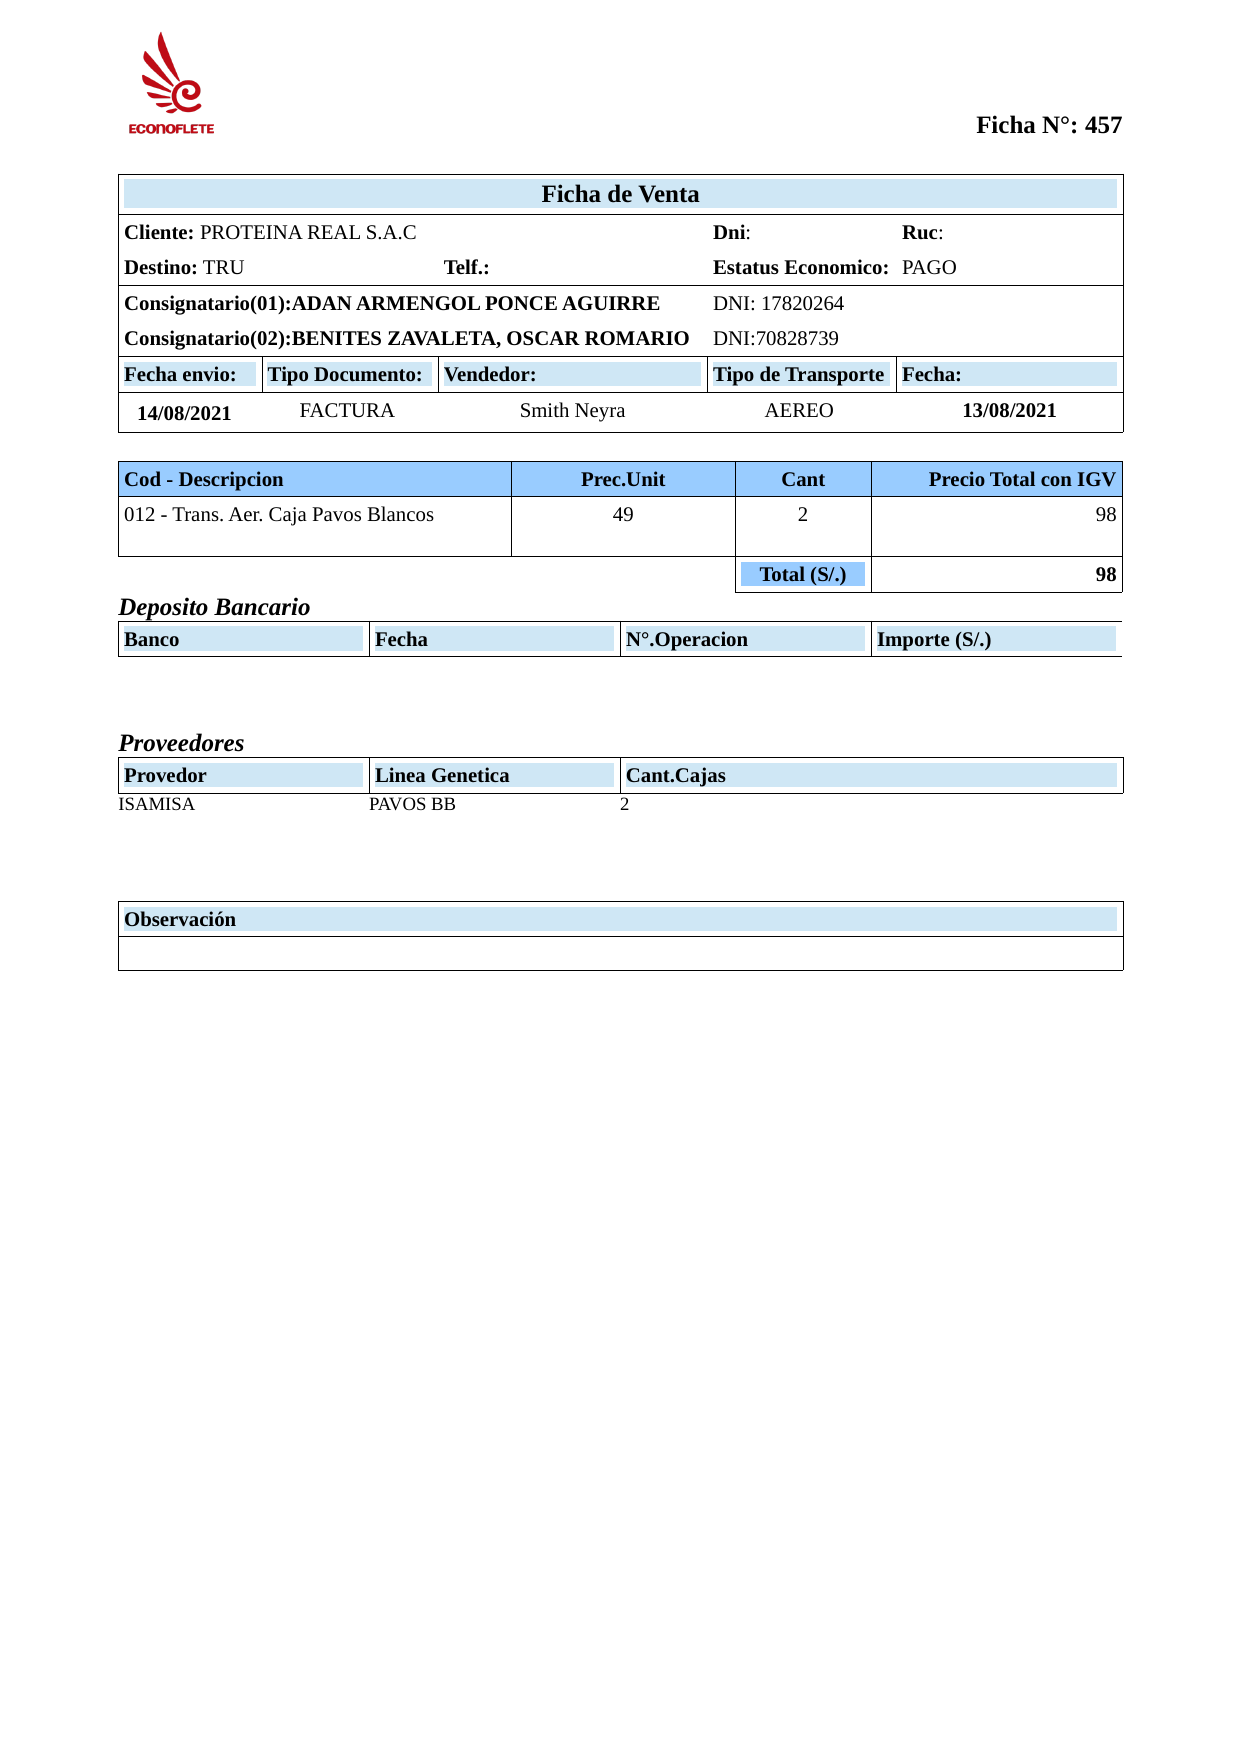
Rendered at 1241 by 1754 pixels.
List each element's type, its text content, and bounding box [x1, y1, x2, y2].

table_cell [871, 705, 1122, 728]
table_header Cant.Cajas [621, 758, 1123, 793]
table_cell AEREO [707, 393, 896, 432]
table_cell Consignatario(01):ADAN ARMENGOL PONCE AGUIRRE [119, 286, 707, 321]
table_cell [369, 680, 620, 704]
table_cell Telf.: [438, 249, 707, 285]
table_cell Destino: TRU [119, 249, 438, 285]
table_cell [369, 858, 620, 879]
table_cell [369, 705, 620, 728]
table_cell [620, 858, 1123, 879]
table_cell [620, 657, 871, 680]
table_cell PAGO [896, 249, 1123, 285]
table_header Provedor [119, 758, 369, 793]
table_cell [118, 680, 369, 704]
table_cell [871, 680, 1122, 704]
table_cell 13/08/2021 [896, 393, 1123, 432]
table_cell Tipo Documento: [263, 357, 438, 392]
table_cell Fecha: [897, 357, 1123, 392]
table_cell [118, 705, 369, 728]
table_cell ISAMISA [118, 794, 369, 814]
table_cell [118, 879, 369, 901]
table_header Prec.Unit [512, 462, 735, 496]
table_header Cant [736, 462, 871, 496]
table_cell [119, 937, 1123, 969]
table_cell 98 [872, 557, 1122, 592]
table_cell Cliente: PROTEINA REAL S.A.C [119, 215, 707, 249]
table_cell DNI:70828739 [707, 321, 1123, 356]
table_cell [620, 680, 871, 704]
table_cell 98 [872, 497, 1122, 556]
table_cell PAVOS BB [369, 794, 620, 814]
table_cell [871, 657, 1122, 680]
table_cell [369, 815, 620, 836]
table_cell [369, 657, 620, 680]
table_cell [118, 557, 511, 592]
table_header Banco [119, 622, 369, 656]
table_cell 2 [620, 794, 1123, 814]
table_cell [118, 815, 369, 836]
table_cell 49 [512, 497, 735, 556]
table_header Linea Genetica [370, 758, 620, 793]
table_cell [118, 657, 369, 680]
table_cell FACTURA [262, 393, 438, 432]
table_cell Estatus Economico: [707, 249, 896, 285]
table_cell [620, 836, 1123, 858]
table_cell Smith Neyra [438, 393, 707, 432]
table_cell 012 - Trans. Aer. Caja Pavos Blancos [119, 497, 511, 556]
table_cell [620, 879, 1123, 901]
table_cell 14/08/2021 [119, 393, 262, 432]
table_cell [369, 879, 620, 901]
text Deposito Bancario [118, 592, 1122, 621]
table_cell Fecha envio: [119, 357, 262, 392]
table_header Observación [119, 902, 1123, 936]
table_header Precio Total con IGV [872, 462, 1122, 496]
table_header Fecha [370, 622, 620, 656]
table_header Cod - Descripcion [119, 462, 511, 496]
table_header Importe (S/.) [872, 622, 1122, 656]
table_header Ficha de Venta [119, 175, 1123, 214]
table_cell Consignatario(02):BENITES ZAVALETA, OSCAR ROMARIO [119, 321, 707, 356]
table_cell [511, 557, 735, 592]
table_cell [620, 705, 871, 728]
table_cell Tipo de Transporte [708, 357, 896, 392]
table_cell Dni: [707, 215, 896, 249]
table_cell [369, 836, 620, 858]
table_cell 2 [736, 497, 871, 556]
picture [118, 31, 225, 134]
table_header N°.Operacion [621, 622, 871, 656]
table_cell [118, 836, 369, 858]
table_cell Vendedor: [439, 357, 707, 392]
table_cell [118, 858, 369, 879]
text Proveedores [118, 728, 1122, 757]
table_cell Total (S/.) [736, 557, 871, 592]
table_cell DNI: 17820264 [707, 286, 1123, 321]
table_cell [620, 815, 1123, 836]
table_cell Ruc: [896, 215, 1123, 249]
